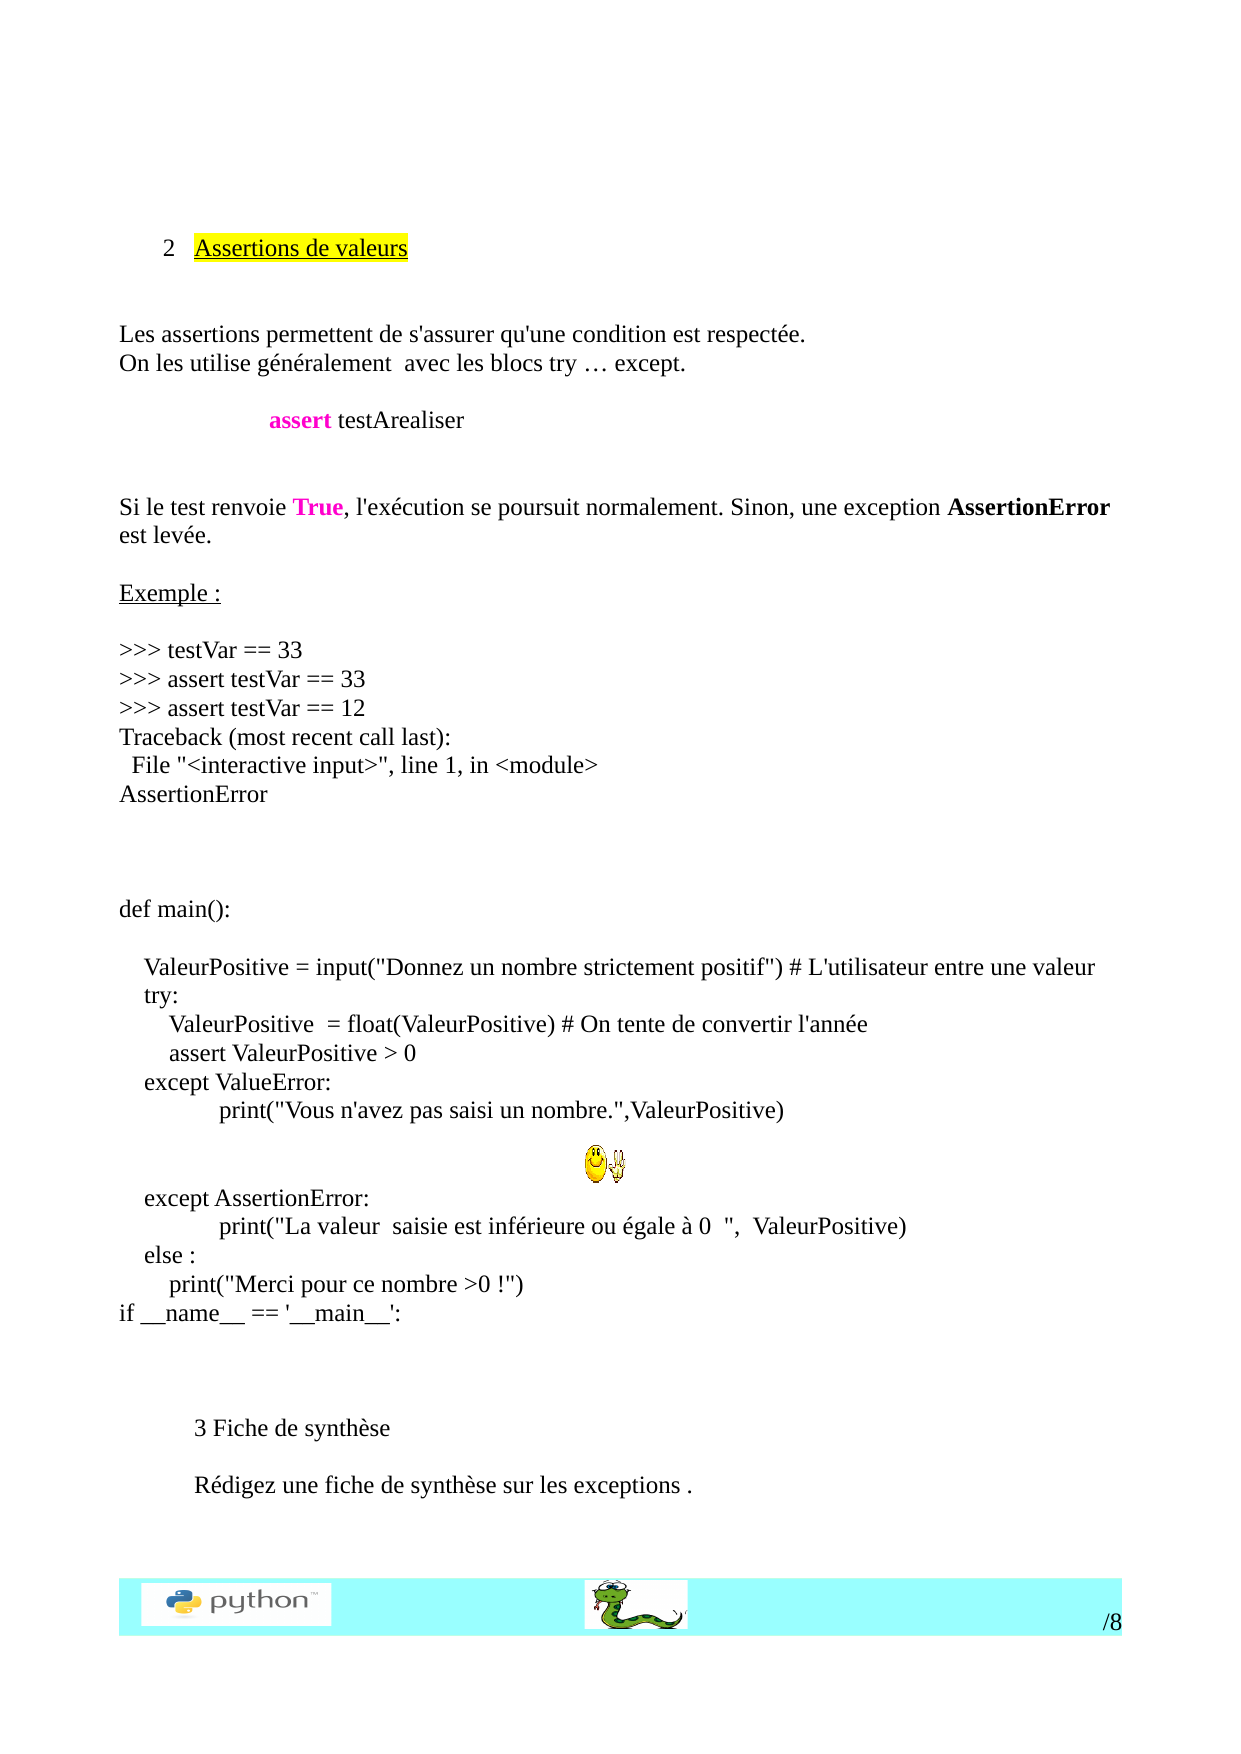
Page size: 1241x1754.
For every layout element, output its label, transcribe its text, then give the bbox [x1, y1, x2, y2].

text def main(): [119, 894, 1122, 923]
text AssertionError [119, 779, 1122, 808]
list 3 Fiche de synthèse [156, 1413, 1122, 1441]
text else : [119, 1240, 1122, 1269]
text print("Merci pour ce nombre >0 !") [119, 1269, 1122, 1298]
text File "<interactive input>", line 1, in <module> [119, 751, 1122, 779]
text >>> testVar == 33 [119, 636, 1122, 664]
text >>> assert testVar == 12 [119, 693, 1122, 722]
text if __name__ == '__main__': [119, 1298, 1122, 1326]
text >>> assert testVar == 33 [119, 664, 1122, 693]
picture [584, 1580, 688, 1629]
text Si le test renvoie True, l'exécution se poursuit normalement. Sinon, une exception AssertionError est levée. [119, 492, 1122, 549]
text print("Vous n'avez pas saisi un nombre.",ValeurPositive) [119, 1096, 1122, 1124]
text print("La valeur saisie est inférieure ou égale à 0 ", ValeurPositive) [119, 1211, 1122, 1240]
text except ValueError: [119, 1067, 1122, 1096]
list Rédigez une fiche de synthèse sur les exceptions . [156, 1470, 1122, 1499]
list Assertions de valeurs [156, 233, 1122, 262]
text Traceback (most recent call last): [119, 722, 1122, 751]
picture [141, 1583, 332, 1626]
text Les assertions permettent de s'assurer qu'une condition est respectée. [119, 319, 1122, 348]
text On les utilise généralement avec les blocs try … except. [119, 348, 1122, 377]
text Exemple : [119, 578, 1122, 607]
text assert testArealiser [119, 406, 1122, 434]
text except AssertionError: [119, 1124, 1122, 1211]
text try: [119, 981, 1122, 1009]
text assert ValeurPositive > 0 [119, 1038, 1122, 1067]
text ValeurPositive = input("Donnez un nombre strictement positif") # L'utilisateur entre une valeur [119, 952, 1122, 981]
text ValeurPositive = float(ValeurPositive) # On tente de convertir l'année [119, 1009, 1122, 1038]
picture [561, 1145, 626, 1183]
